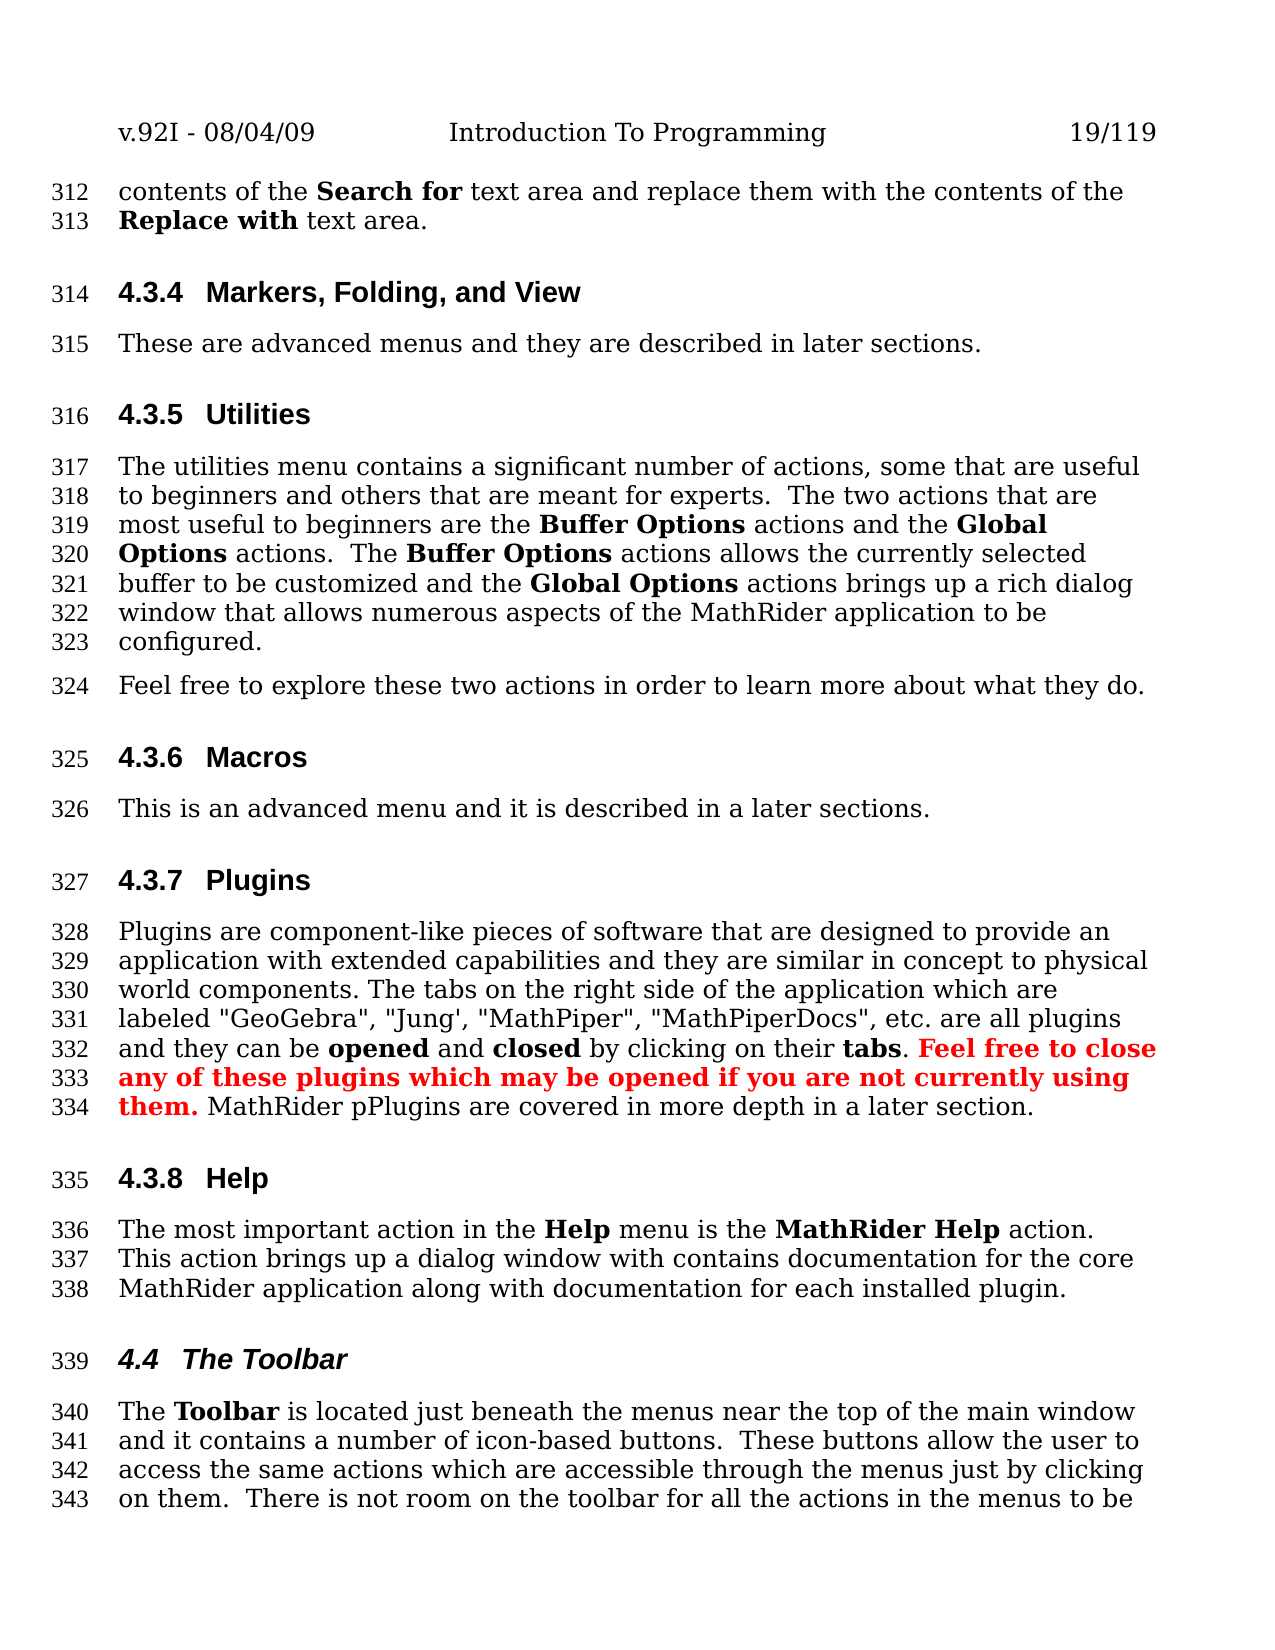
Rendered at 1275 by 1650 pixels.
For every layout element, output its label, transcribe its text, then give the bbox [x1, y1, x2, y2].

subtitle Utilities [118, 397, 1157, 431]
text This is an advanced menu and it is described in a later sections. [118, 794, 1157, 823]
text These are advanced menus and they are described in later sections. [118, 329, 1157, 358]
subtitle Markers, Folding, and View [118, 274, 1157, 308]
text Feel free to explore these two actions in order to learn more about what they do. [118, 672, 1157, 701]
subtitle Macros [118, 740, 1157, 773]
subtitle Help [118, 1161, 1157, 1194]
subtitle The Toolbar [118, 1342, 1157, 1376]
text The Toolbar is located just beneath the menus near the top of the main window and it contains a number of icon-based buttons. These buttons allow the user to access the same actions which are accessible through the menus just by clicking on them. There is not room on the toolbar for all the actions in the menus to be [118, 1397, 1157, 1513]
text Plugins are component-like pieces of software that are designed to provide an application with extended capabilities and they are similar in concept to physical world components. The tabs on the right side of the application which are labeled "GeoGebra", "Jung', "MathPiper", "MathPiperDocs", etc. are all plugins and they can be opened and closed by clicking on their tabs. Feel free to close any of these plugins which may be opened if you are not currently using them. MathRider pPlugins are covered in more depth in a later section. [118, 917, 1157, 1122]
text The most important action in the Help menu is the MathRider Help action. This action brings up a dialog window with contains documentation for the core MathRider application along with documentation for each installed plugin. [118, 1215, 1157, 1303]
text contents of the Search for text area and replace them with the contents of the Replace with text area. [118, 177, 1157, 236]
subtitle Plugins [118, 862, 1157, 896]
text The utilities menu contains a significant number of actions, some that are useful to beginners and others that are meant for experts. The two actions that are most useful to beginners are the Buffer Options actions and the Global Options actions. The Buffer Options actions allows the currently selected buffer to be customized and the Global Options actions brings up a rich dialog window that allows numerous aspects of the MathRider application to be configured. [118, 452, 1157, 657]
